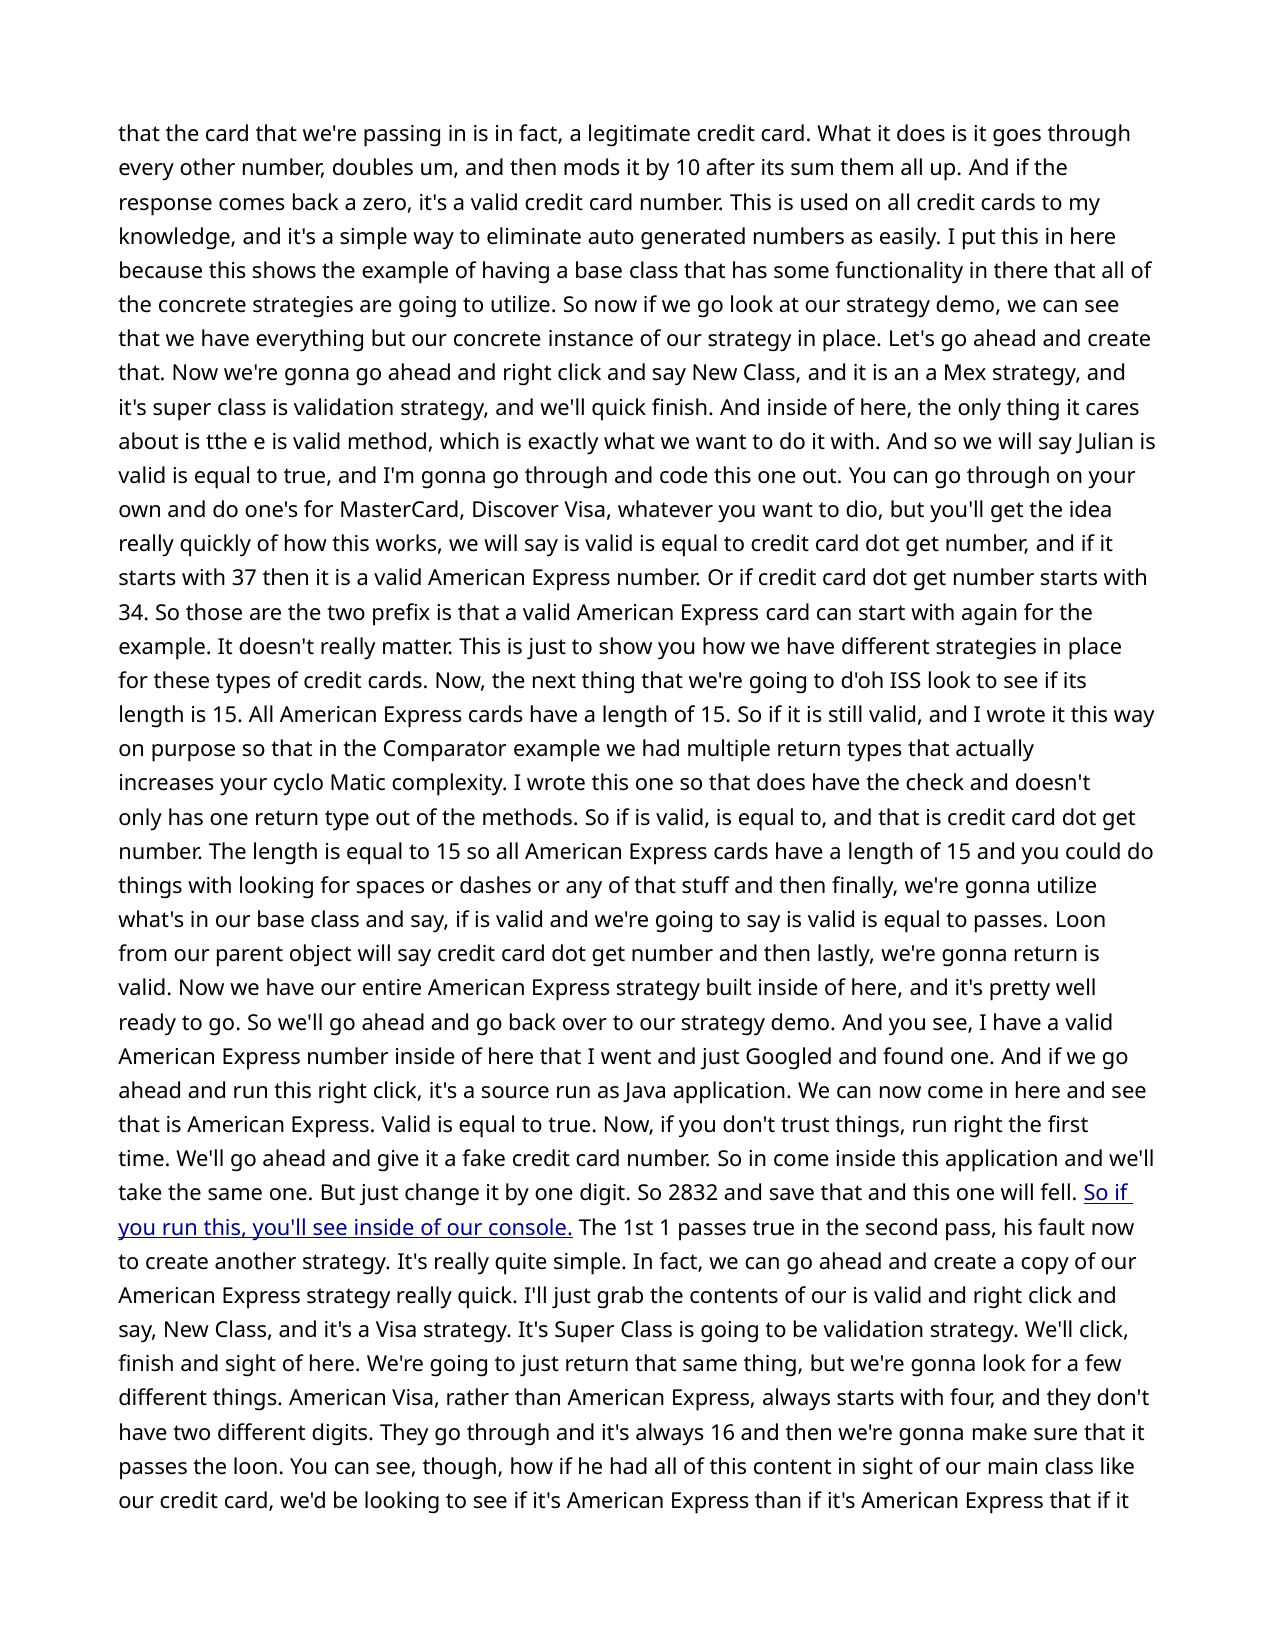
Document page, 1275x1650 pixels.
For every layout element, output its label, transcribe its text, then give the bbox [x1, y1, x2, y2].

text that the card that we're passing in is in fact, a legitimate credit card. What it does is it goes through every other number, doubles um, and then mods it by 10 after its sum them all up. And if the response comes back a zero, it's a valid credit card number. This is used on all credit cards to my knowledge, and it's a simple way to eliminate auto generated numbers as easily. I put this in here because this shows the example of having a base class that has some functionality in there that all of the concrete strategies are going to utilize. So now if we go look at our strategy demo, we can see that we have everything but our concrete instance of our strategy in place. Let's go ahead and create that. Now we're gonna go ahead and right click and say New Class, and it is an a Mex strategy, and it's super class is validation strategy, and we'll quick finish. And inside of here, the only thing it cares about is tthe e is valid method, which is exactly what we want to do it with. And so we will say Julian is valid is equal to true, and I'm gonna go through and code this one out. You can go through on your own and do one's for MasterCard, Discover Visa, whatever you want to dio, but you'll get the idea really quickly of how this works, we will say is valid is equal to credit card dot get number, and if it starts with 37 then it is a valid American Express number. Or if credit card dot get number starts with 34. So those are the two prefix is that a valid American Express card can start with again for the example. It doesn't really matter. This is just to show you how we have different strategies in place for these types of credit cards. Now, the next thing that we're going to d'oh ISS look to see if its length is 15. All American Express cards have a length of 15. So if it is still valid, and I wrote it this way on purpose so that in the Comparator example we had multiple return types that actually increases your cyclo Matic complexity. I wrote this one so that does have the check and doesn't only has one return type out of the methods. So if is valid, is equal to, and that is credit card dot get number. The length is equal to 15 so all American Express cards have a length of 15 and you could do things with looking for spaces or dashes or any of that stuff and then finally, we're gonna utilize what's in our base class and say, if is valid and we're going to say is valid is equal to passes. Loon from our parent object will say credit card dot get number and then lastly, we're gonna return is valid. Now we have our entire American Express strategy built inside of here, and it's pretty well ready to go. So we'll go ahead and go back over to our strategy demo. And you see, I have a valid American Express number inside of here that I went and just Googled and found one. And if we go ahead and run this right click, it's a source run as Java application. We can now come in here and see that is American Express. Valid is equal to true. Now, if you don't trust things, run right the first time. We'll go ahead and give it a fake credit card number. So in come inside this application and we'll take the same one. But just change it by one digit. So 2832 and save that and this one will fell. So if you run this, you'll see inside of our console. The 1st 1 passes true in the second pass, his fault now to create another strategy. It's really quite simple. In fact, we can go ahead and create a copy of our American Express strategy really quick. I'll just grab the contents of our is valid and right click and say, New Class, and it's a Visa strategy. It's Super Class is going to be validation strategy. We'll click, finish and sight of here. We're going to just return that same thing, but we're gonna look for a few different things. American Visa, rather than American Express, always starts with four, and they don't have two different digits. They go through and it's always 16 and then we're gonna make sure that it passes the loon. You can see, though, how if he had all of this content in sight of our main class like our credit card, we'd be looking to see if it's American Express than if it's American Express that if it [118, 118, 1157, 1514]
